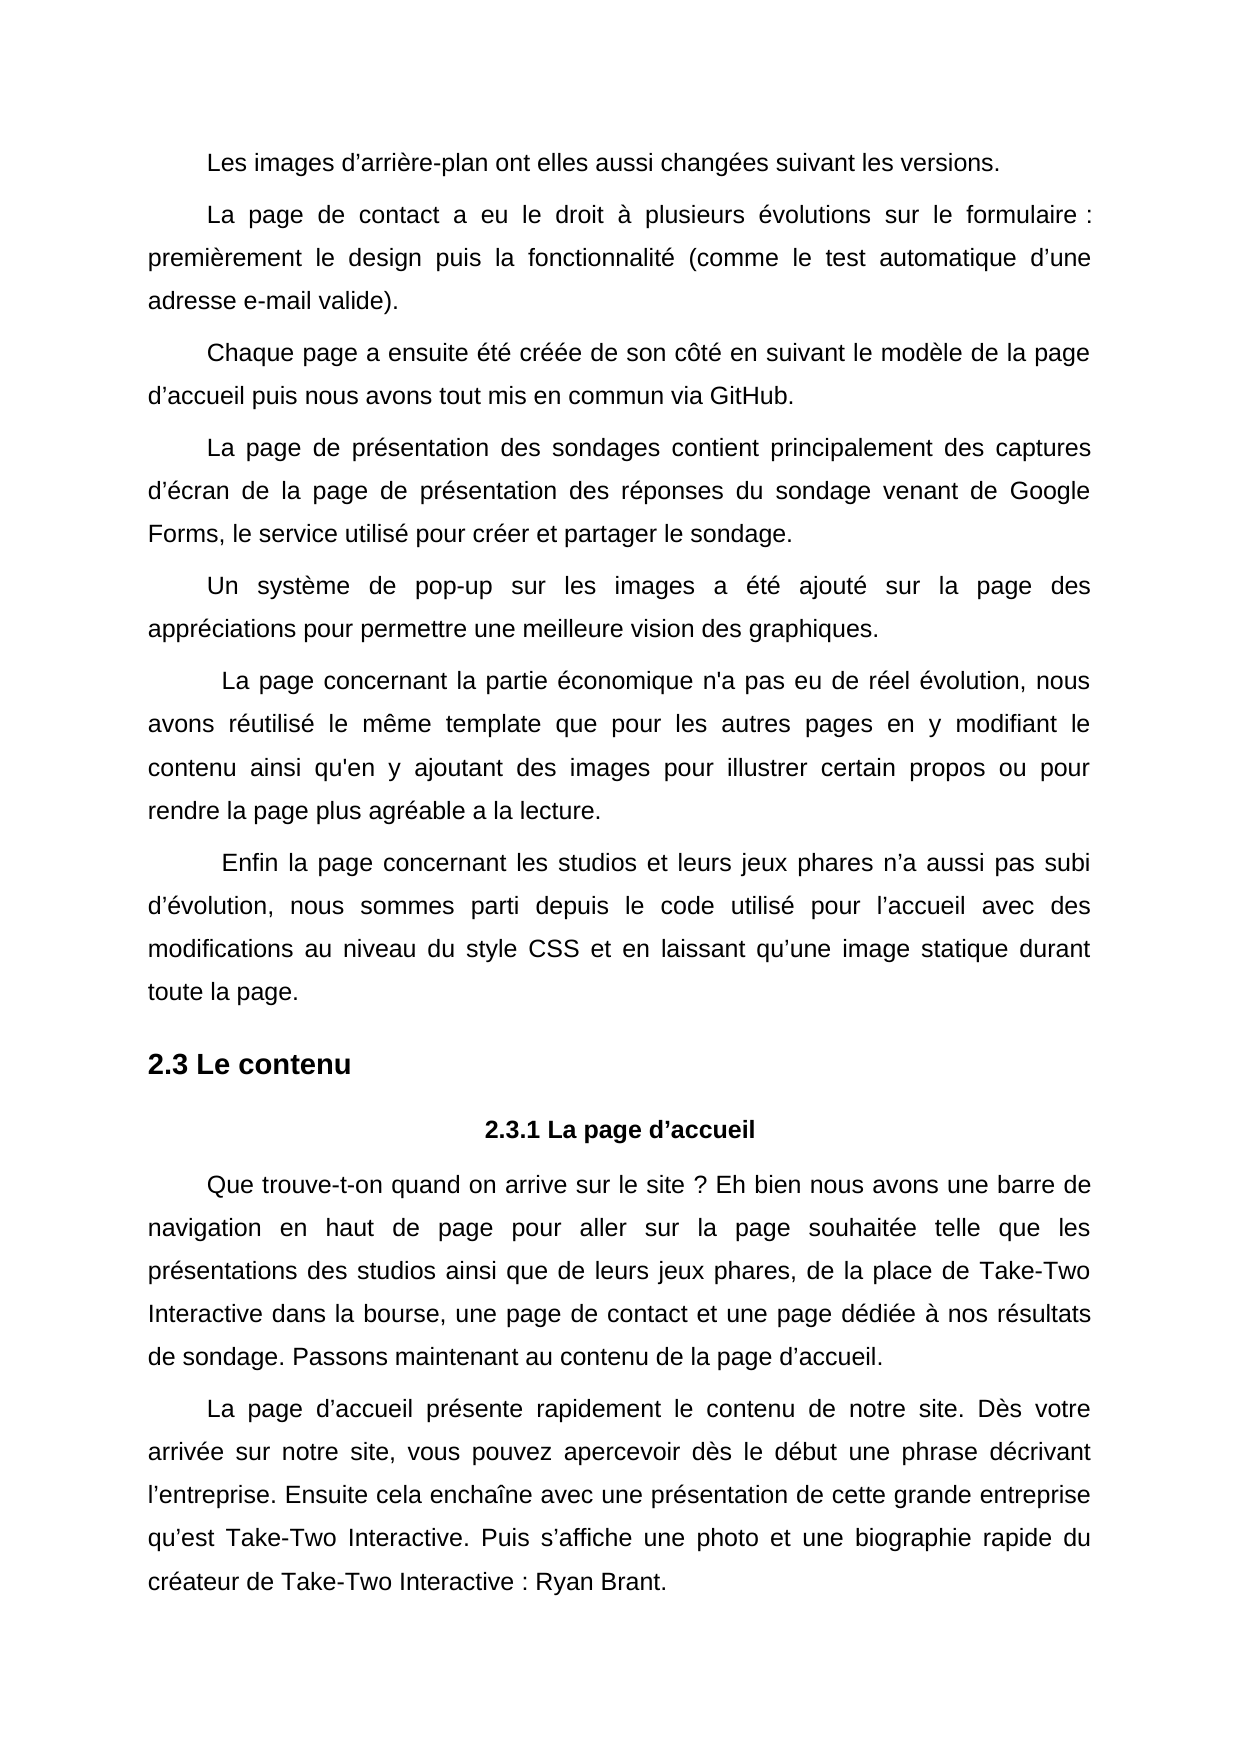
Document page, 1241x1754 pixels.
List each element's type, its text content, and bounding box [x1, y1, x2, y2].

text Que trouve-t-on quand on arrive sur le site ? Eh bien nous avons une barre de navigation en haut de page pour aller sur la page souhaitée telle que les présentations des studios ainsi que de leurs jeux phares, de la place de Take-Two Interactive dans la bourse, une page de contact et une page dédiée à nos résultats de sondage. Passons maintenant au contenu de la page d’accueil. [148, 1169, 1093, 1371]
subtitle La page d’accueil [159, 1115, 1081, 1143]
text Enfin la page concernant les studios et leurs jeux phares n’a aussi pas subi d’évolution, nous sommes parti depuis le code utilisé pour l’accueil avec des modifications au niveau du style CSS et en laissant qu’une image statique durant toute la page. [148, 848, 1093, 1006]
text La page de présentation des sondages contient principalement des captures d’écran de la page de présentation des réponses du sondage venant de Google Forms, le service utilisé pour créer et partager le sondage. [148, 433, 1093, 548]
text Les images d’arrière-plan ont elles aussi changées suivant les versions. [148, 148, 1093, 176]
subtitle Le contenu [148, 1047, 1093, 1080]
text La page concernant la partie économique n'a pas eu de réel évolution, nous avons réutilisé le même template que pour les autres pages en y modifiant le contenu ainsi qu'en y ajoutant des images pour illustrer certain propos ou pour rendre la page plus agréable a la lecture. [148, 666, 1093, 824]
text La page de contact a eu le droit à plusieurs évolutions sur le formulaire : premièrement le design puis la fonctionnalité (comme le test automatique d’une adresse e-mail valide). [148, 199, 1093, 314]
text Un système de pop-up sur les images a été ajouté sur la page des appréciations pour permettre une meilleure vision des graphiques. [148, 571, 1093, 643]
text Chaque page a ensuite été créée de son côté en suivant le modèle de la page d’accueil puis nous avons tout mis en commun via GitHub. [148, 338, 1093, 410]
text La page d’accueil présente rapidement le contenu de notre site. Dès votre arrivée sur notre site, vous pouvez apercevoir dès le début une phrase décrivant l’entreprise. Ensuite cela enchaîne avec une présentation de cette grande entreprise qu’est Take-Two Interactive. Puis s’affiche une photo et une biographie rapide du créateur de Take-Two Interactive : Ryan Brant. [148, 1394, 1093, 1595]
